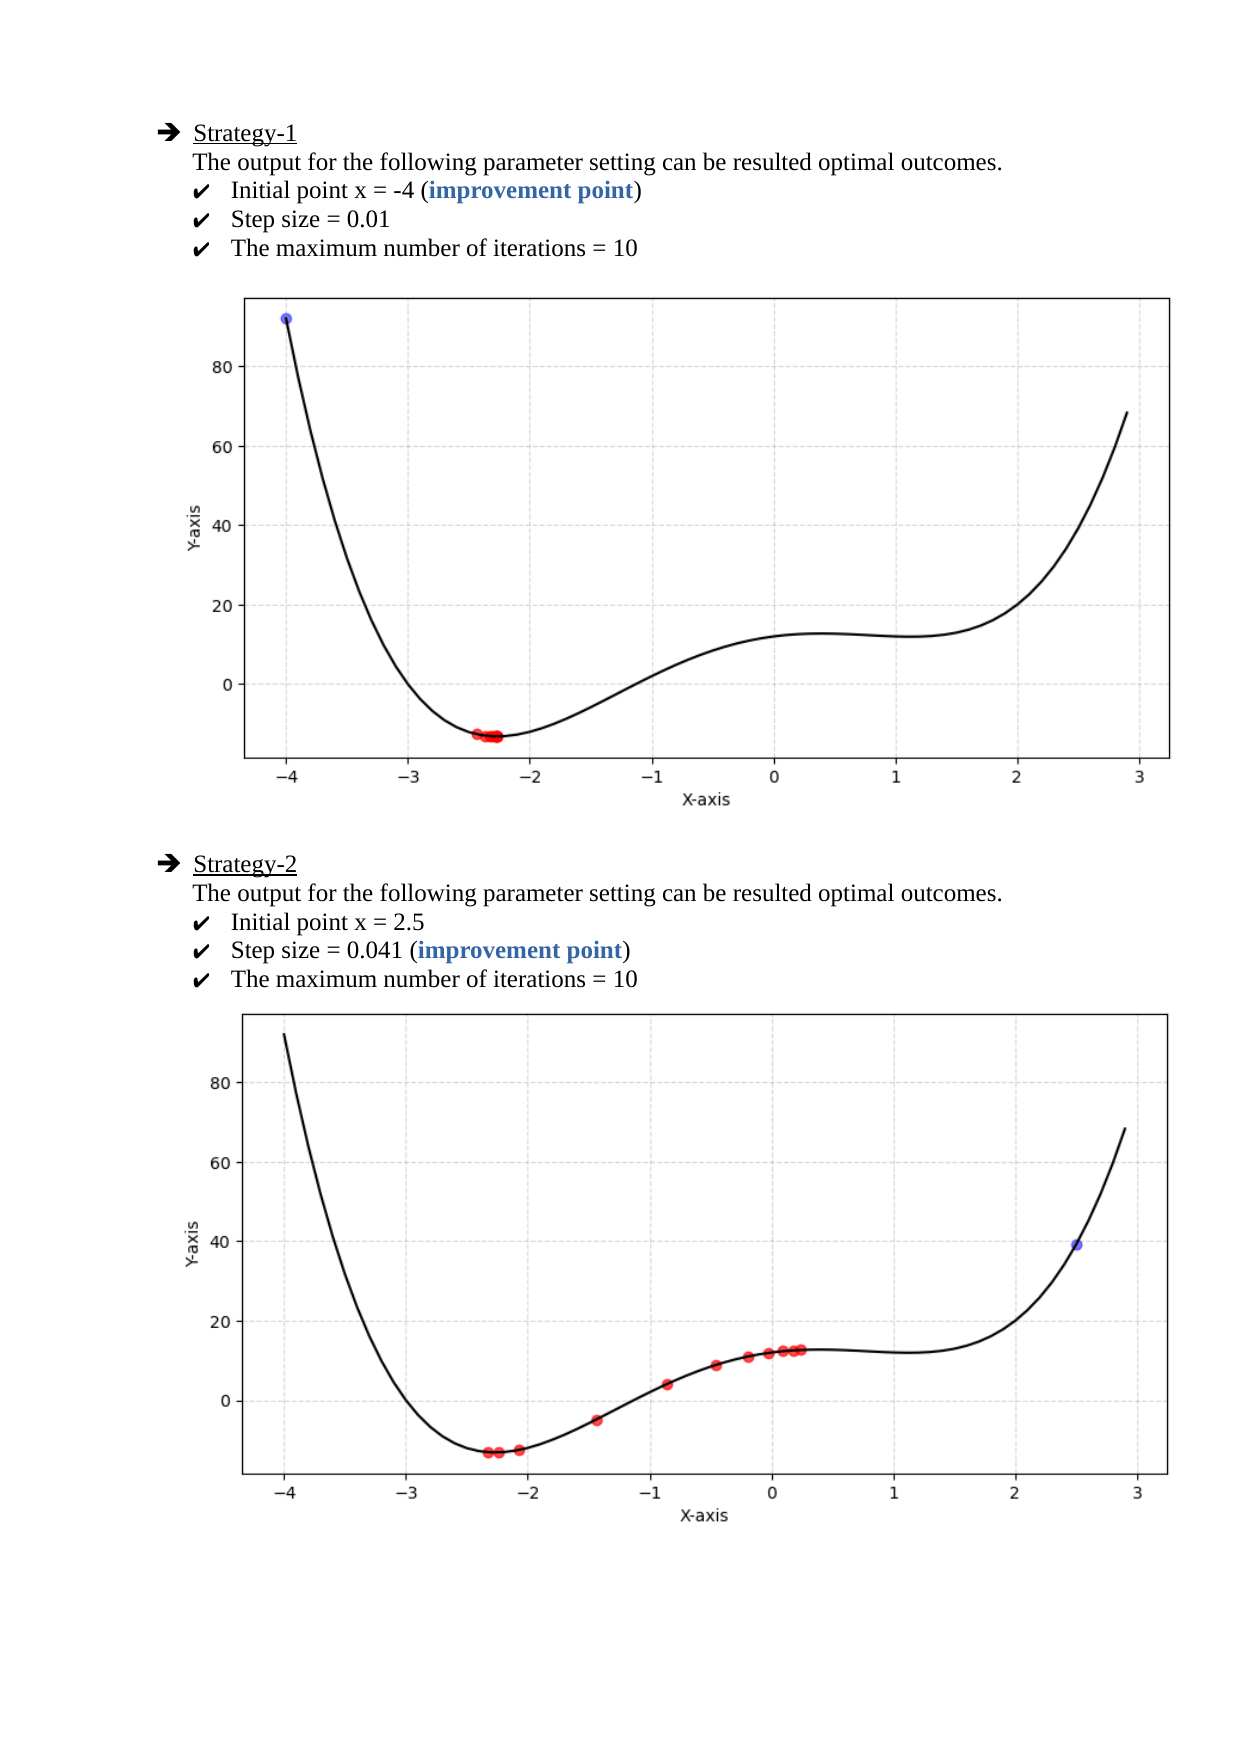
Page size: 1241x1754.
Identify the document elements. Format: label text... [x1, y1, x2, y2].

list Initial point x = -4 (improvement point) [193, 176, 1122, 204]
list Strategy-1 [156, 118, 1122, 147]
list The maximum number of iterations = 10 [193, 233, 1122, 262]
list The maximum number of iterations = 10 [193, 964, 1122, 993]
picture [176, 286, 1181, 821]
text The output for the following parameter setting can be resulted optimal outcomes. [118, 878, 1122, 907]
list Step size = 0.01 [193, 204, 1122, 233]
list Step size = 0.041 (improvement point) [193, 936, 1122, 964]
picture [174, 1002, 1179, 1537]
list Initial point x = 2.5 [193, 907, 1122, 936]
list Strategy-2 [156, 849, 1122, 878]
text The output for the following parameter setting can be resulted optimal outcomes. [118, 147, 1122, 176]
